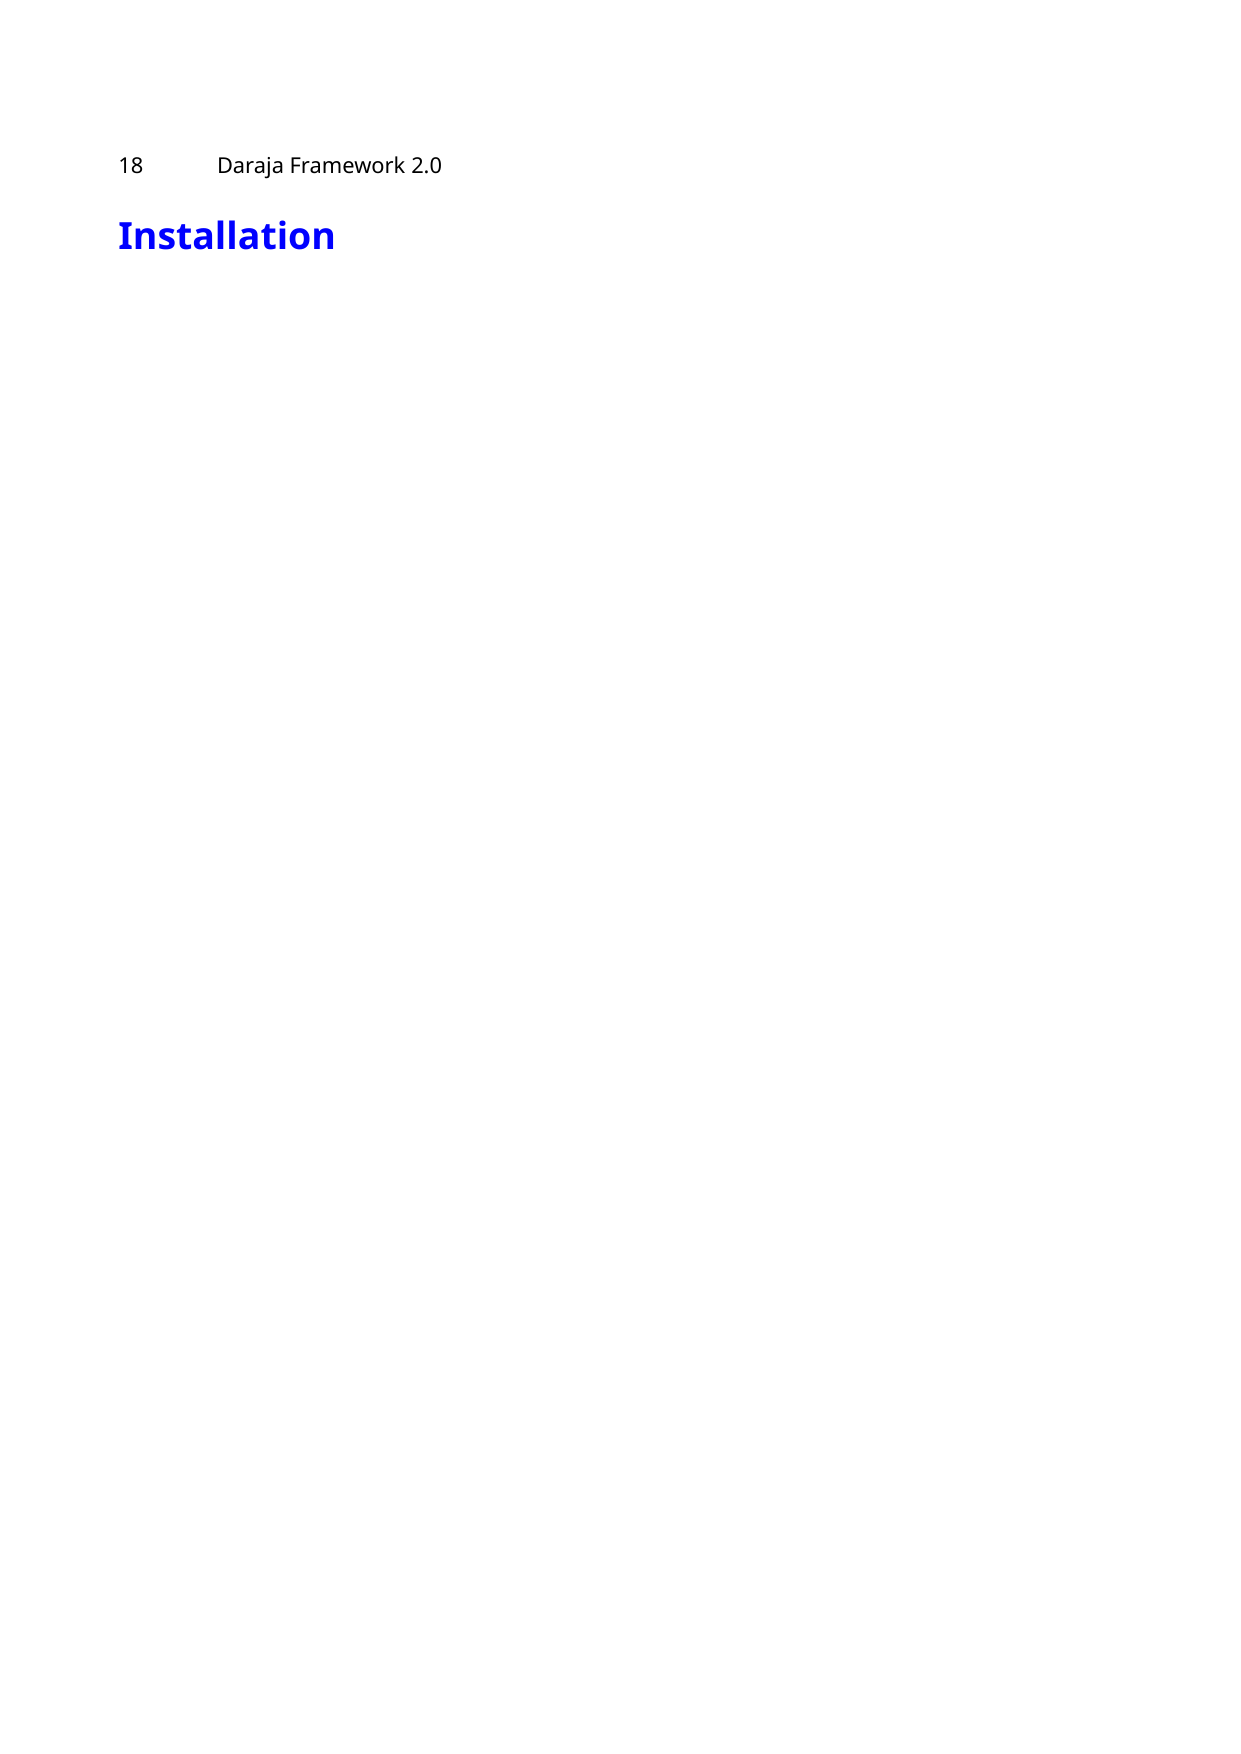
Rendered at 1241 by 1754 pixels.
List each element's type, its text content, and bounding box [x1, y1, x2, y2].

subtitle Installation [118, 209, 1122, 260]
